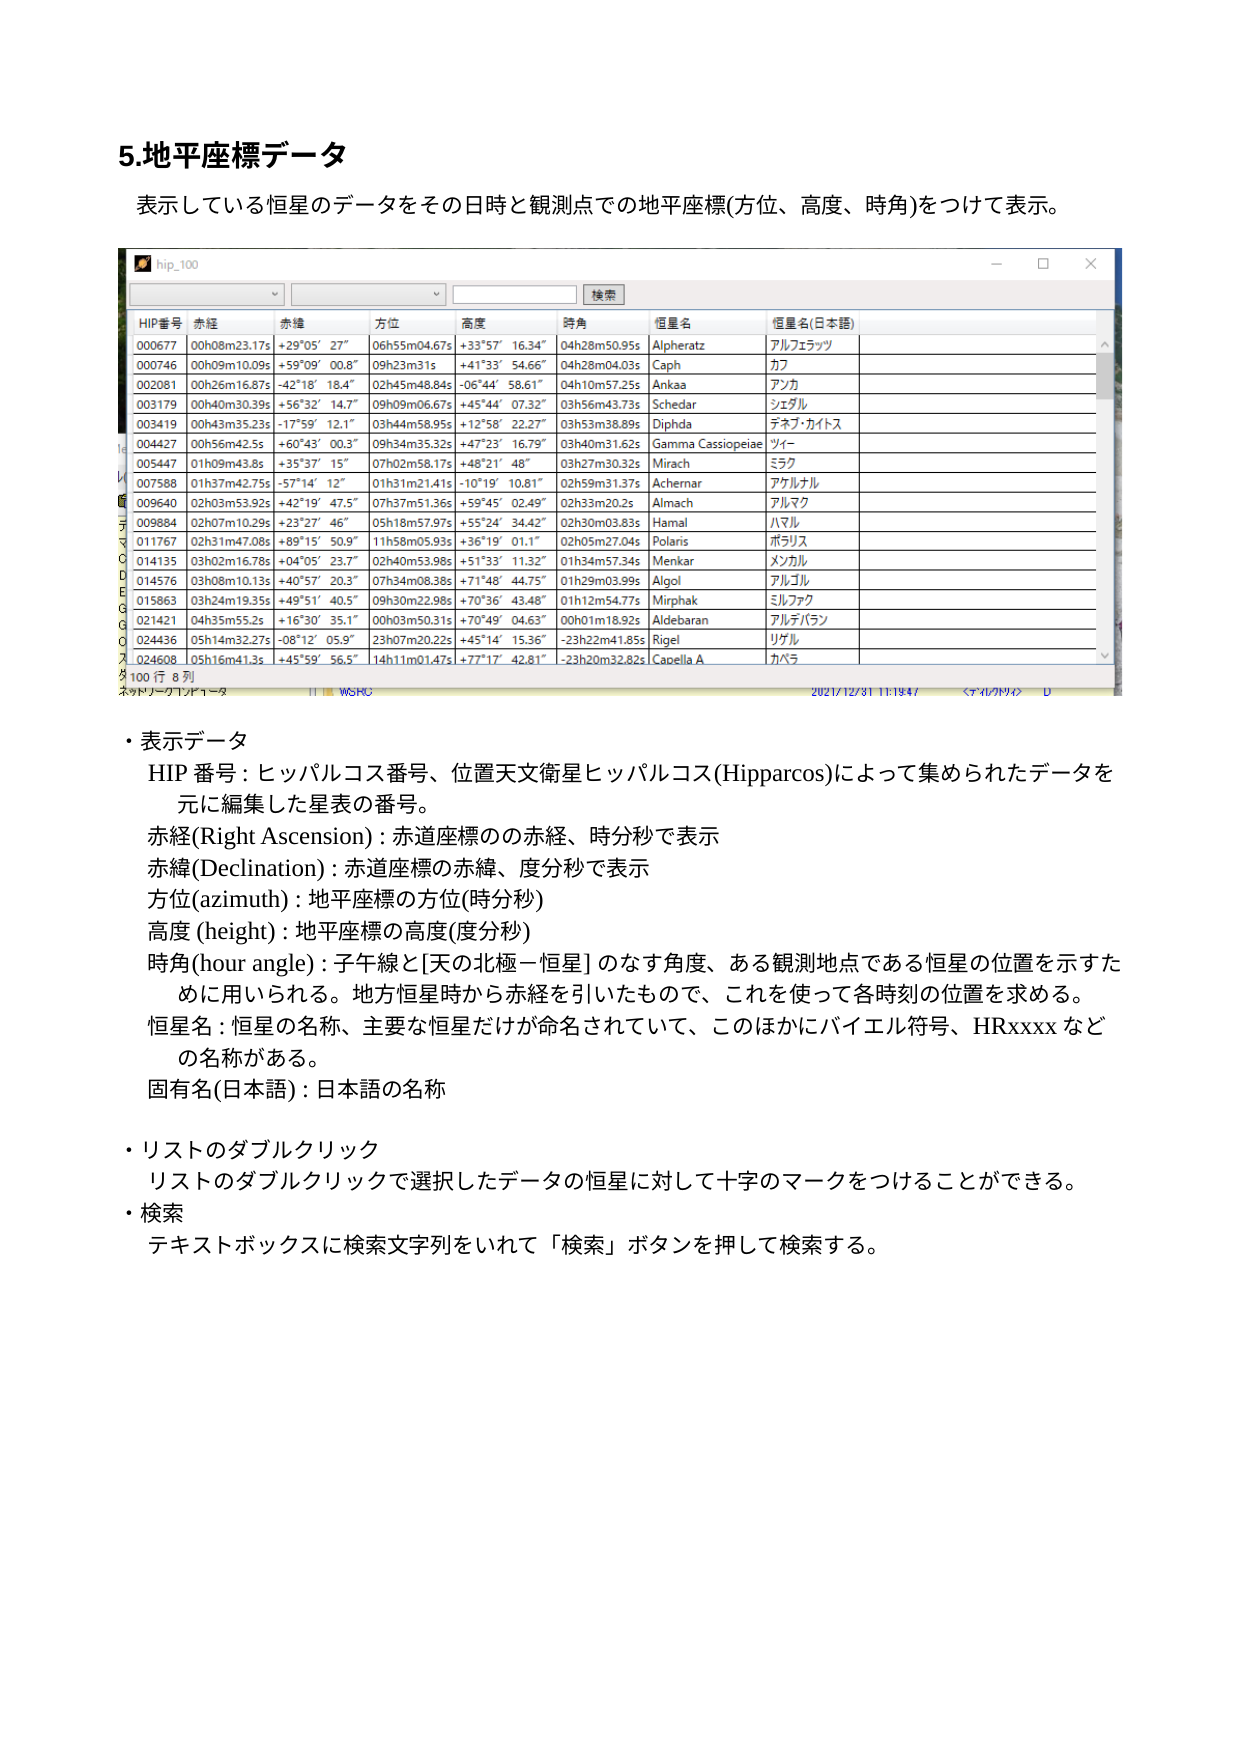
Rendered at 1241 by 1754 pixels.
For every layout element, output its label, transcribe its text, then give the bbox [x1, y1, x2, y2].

text HIP番号 : ヒッパルコス番号、位置天文衛星ヒッパルコス(Hipparcos)によって集められたデータを元に編集した星表の番号。 [148, 756, 1122, 819]
text ・検索 [118, 1196, 1122, 1228]
text 赤緯(Declination) : 赤道座標の赤緯、度分秒で表示 [148, 851, 1122, 882]
text テキストボックスに検索文字列をいれて「検索」ボタンを押して検索する。 [148, 1228, 1122, 1259]
text 方位(azimuth) : 地平座標の方位(時分秒) [148, 882, 1122, 914]
text 赤経(Right Ascension) : 赤道座標のの赤経、時分秒で表示 [148, 819, 1122, 851]
text 表示している恒星のデータをその日時と観測点での地平座標(方位、高度、時角)をつけて表示。 [136, 188, 1122, 219]
subtitle 5.地平座標データ [118, 133, 1122, 175]
text リストのダブルクリックで選択したデータの恒星に対して十字のマークをつけることができる。 [148, 1164, 1122, 1196]
text 恒星名 : 恒星の名称、主要な恒星だけが命名されていて、このほかにバイエル符号、HRxxxxなどの名称がある。 [148, 1009, 1122, 1072]
text 固有名(日本語) : 日本語の名称 [148, 1072, 1122, 1104]
text ・リストのダブルクリック [118, 1133, 1122, 1164]
text ・表示データ [118, 724, 1122, 756]
text 高度 (height) : 地平座標の高度(度分秒) [148, 914, 1122, 946]
text 時角(hour angle) : 子午線と[天の北極－恒星] のなす角度、ある観測地点である恒星の位置を示すために用いられる。地方恒星時から赤経を引いたもので、これを使って各時刻の位置を求める。 [148, 946, 1122, 1009]
picture [118, 248, 1123, 696]
